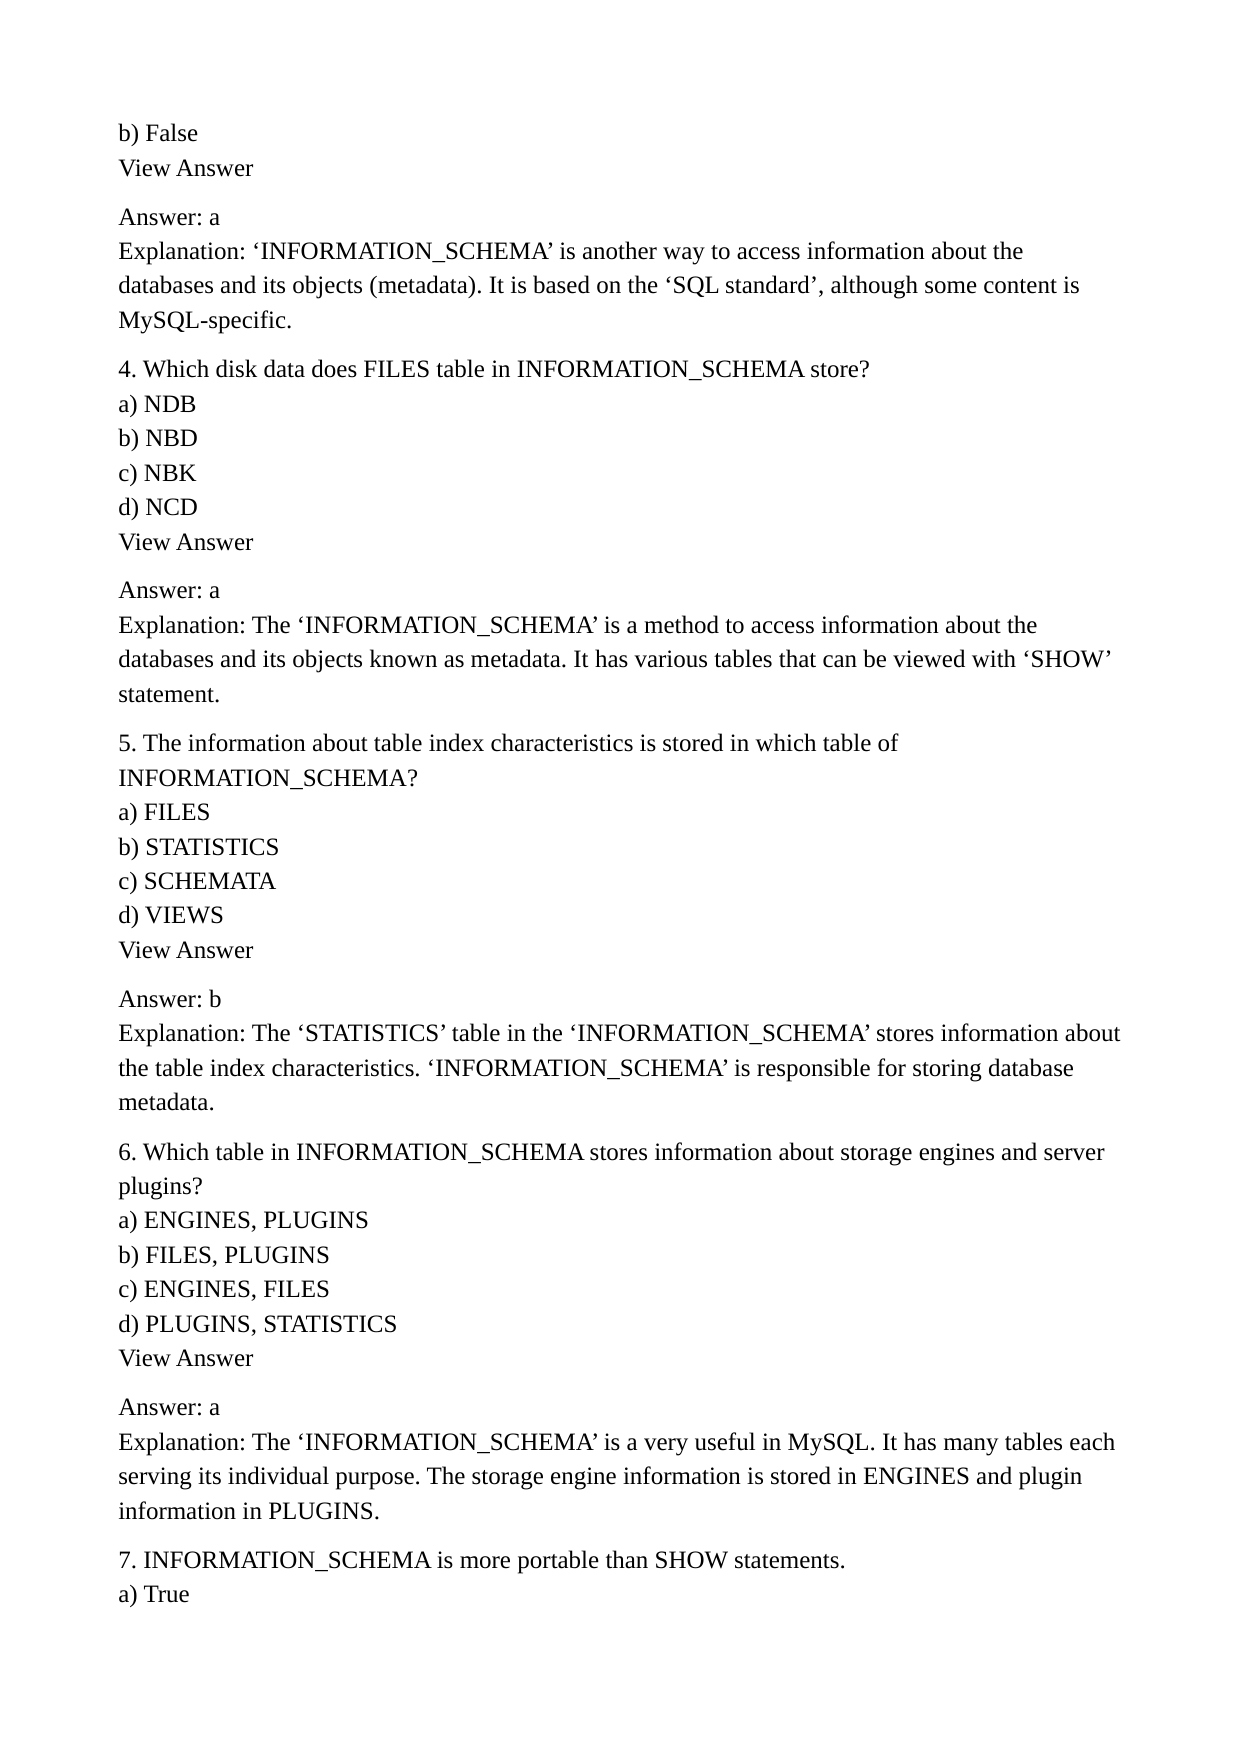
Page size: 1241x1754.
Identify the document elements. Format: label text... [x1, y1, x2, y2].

text Answer: a Explanation: The ‘INFORMATION_SCHEMA’ is a very useful in MySQL. It has many tables each serving its individual purpose. The storage engine information is stored in ENGINES and plugin information in PLUGINS. [118, 1392, 1122, 1525]
text 4. Which disk data does FILES table in INFORMATION_SCHEMA store? a) NDB b) NBD c) NBK d) NCD View Answer [118, 354, 1122, 555]
text 7. INFORMATION_SCHEMA is more portable than SHOW statements. a) True [118, 1545, 1122, 1608]
text 5. The information about table index characteristics is stored in which table of INFORMATION_SCHEMA? a) FILES b) STATISTICS c) SCHEMATA d) VIEWS View Answer [118, 728, 1122, 964]
text Answer: a Explanation: The ‘INFORMATION_SCHEMA’ is a method to access information about the databases and its objects known as metadata. It has various tables that can be viewed with ‘SHOW’ statement. [118, 576, 1122, 708]
text 6. Which table in INFORMATION_SCHEMA stores information about storage engines and server plugins? a) ENGINES, PLUGINS b) FILES, PLUGINS c) ENGINES, FILES d) PLUGINS, STATISTICS View Answer [118, 1137, 1122, 1372]
text Answer: b Explanation: The ‘STATISTICS’ table in the ‘INFORMATION_SCHEMA’ stores information about the table index characteristics. ‘INFORMATION_SCHEMA’ is responsible for storing database metadata. [118, 984, 1122, 1116]
text b) False View Answer [118, 118, 1122, 181]
text Answer: a Explanation: ‘INFORMATION_SCHEMA’ is another way to access information about the databases and its objects (metadata). It is based on the ‘SQL standard’, although some content is MySQL-specific. [118, 202, 1122, 334]
